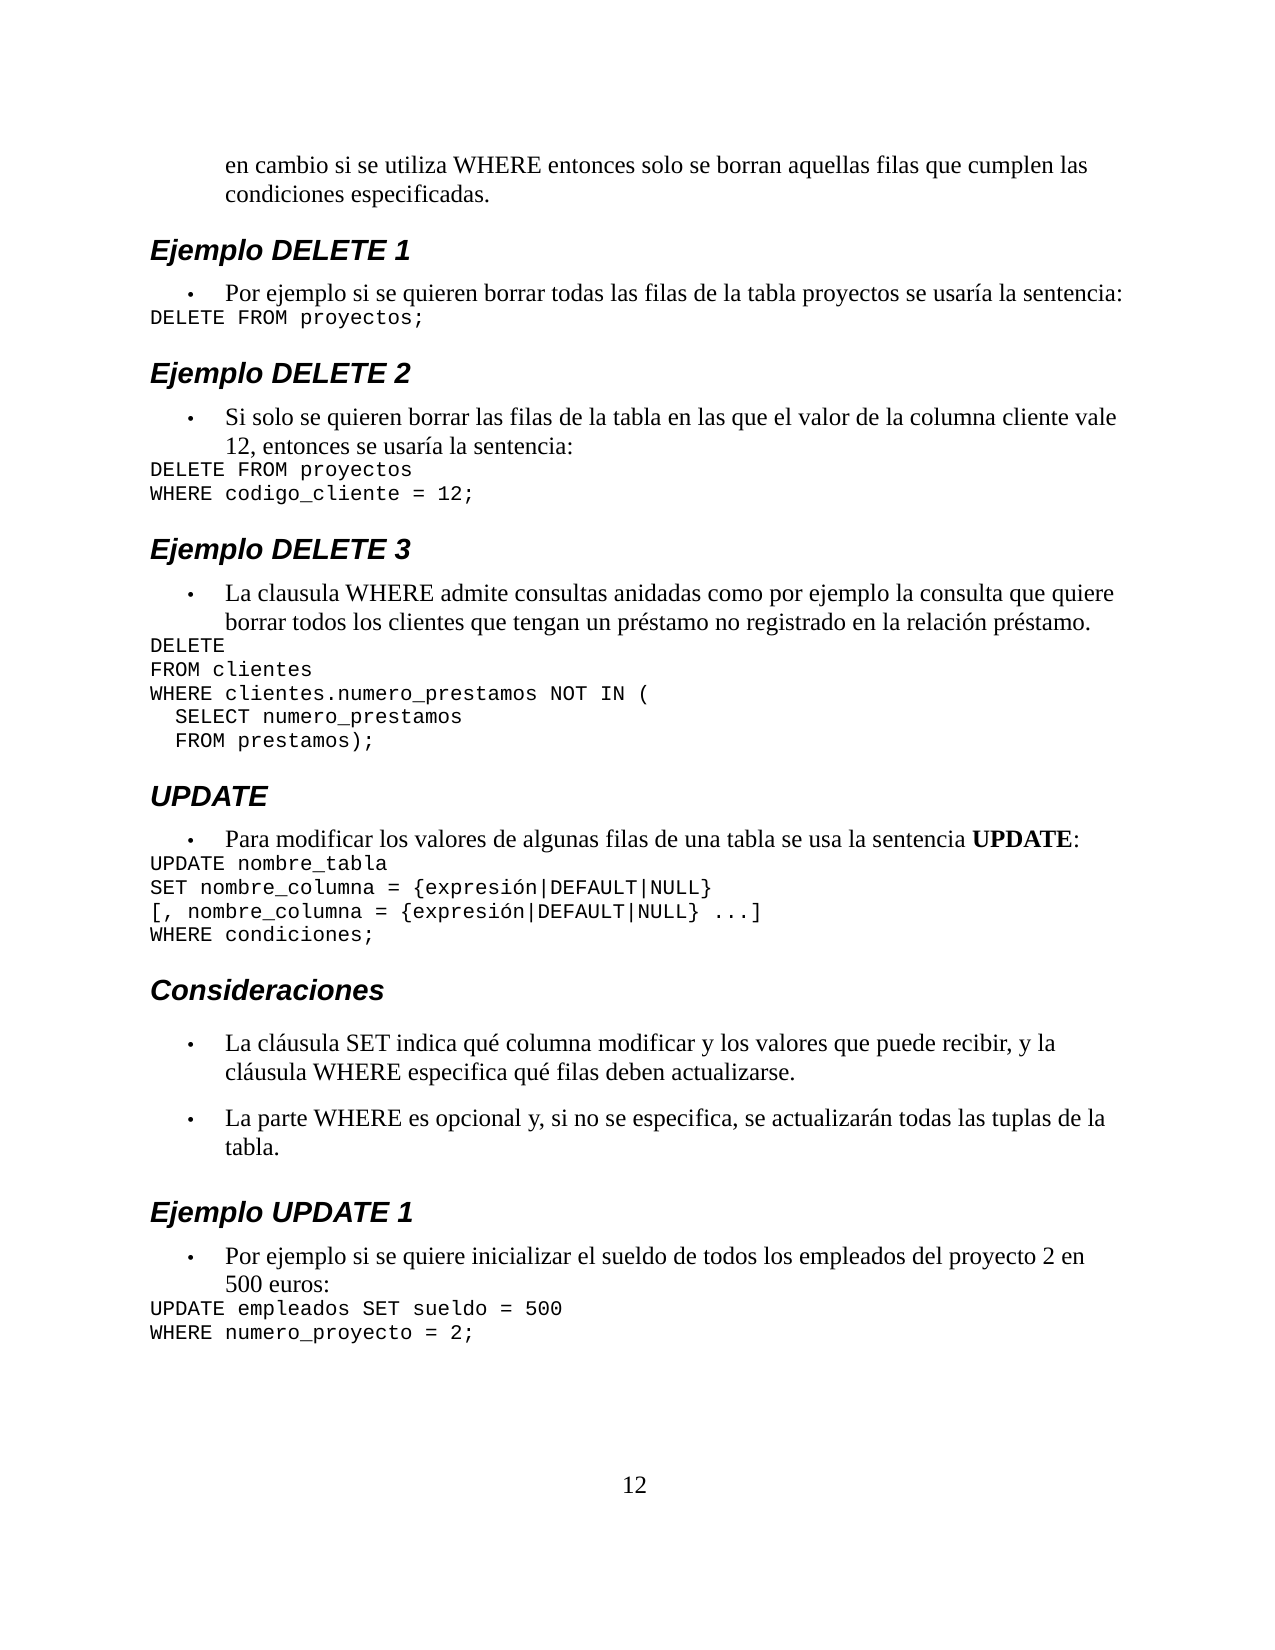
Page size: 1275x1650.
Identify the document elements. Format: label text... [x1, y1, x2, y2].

list Para modificar los valores de algunas filas de una tabla se usa la sentencia UPDATE: [187, 824, 1125, 853]
text DELETE FROM proyectos [150, 459, 1125, 483]
text WHERE numero_proyecto = 2; [150, 1322, 1125, 1346]
text WHERE condiciones; [150, 924, 1125, 948]
list La parte WHERE es opcional y, si no se especifica, se actualizarán todas las tuplas de la tabla. [187, 1103, 1125, 1161]
text WHERE clientes.numero_prestamos NOT IN ( [150, 683, 1125, 706]
text [, nombre_columna = {expresión|DEFAULT|NULL} ...] [150, 901, 1125, 924]
list La cláusula SET indica qué columna modificar y los valores que puede recibir, y la cláusula WHERE especifica qué filas deben actualizarse. [187, 1028, 1125, 1085]
list Por ejemplo si se quieren borrar todas las filas de la tabla proyectos se usaría la sentencia: [187, 278, 1125, 307]
subtitle Ejemplo DELETE 3 [150, 532, 1125, 565]
text DELETE FROM proyectos; [150, 307, 1125, 331]
subtitle Ejemplo DELETE 1 [150, 232, 1125, 266]
subtitle Consideraciones [150, 973, 1125, 1006]
list Si solo se quieren borrar las filas de la tabla en las que el valor de la columna cliente vale 12, entonces se usaría la sentencia: [187, 402, 1125, 459]
text WHERE codigo_cliente = 12; [150, 483, 1125, 507]
subtitle Ejemplo DELETE 2 [150, 356, 1125, 389]
text SET nombre_columna = {expresión|DEFAULT|NULL} [150, 877, 1125, 901]
list La clausula WHERE admite consultas anidadas como por ejemplo la consulta que quiere borrar todos los clientes que tengan un préstamo no registrado en la relación préstamo. [187, 578, 1125, 635]
subtitle Ejemplo UPDATE 1 [150, 1195, 1125, 1228]
text UPDATE empleados SET sueldo = 500 [150, 1298, 1125, 1322]
list Por ejemplo si se quiere inicializar el sueldo de todos los empleados del proyecto 2 en 500 euros: [187, 1241, 1125, 1298]
list en cambio si se utiliza WHERE entonces solo se borran aquellas filas que cumplen las condiciones especificadas. [187, 150, 1125, 207]
text SELECT numero_prestamos [150, 706, 1125, 730]
text FROM prestamos); [150, 730, 1125, 753]
text DELETE [150, 635, 1125, 659]
subtitle UPDATE [150, 778, 1125, 812]
text FROM clientes [150, 659, 1125, 683]
text UPDATE nombre_tabla [150, 853, 1125, 877]
